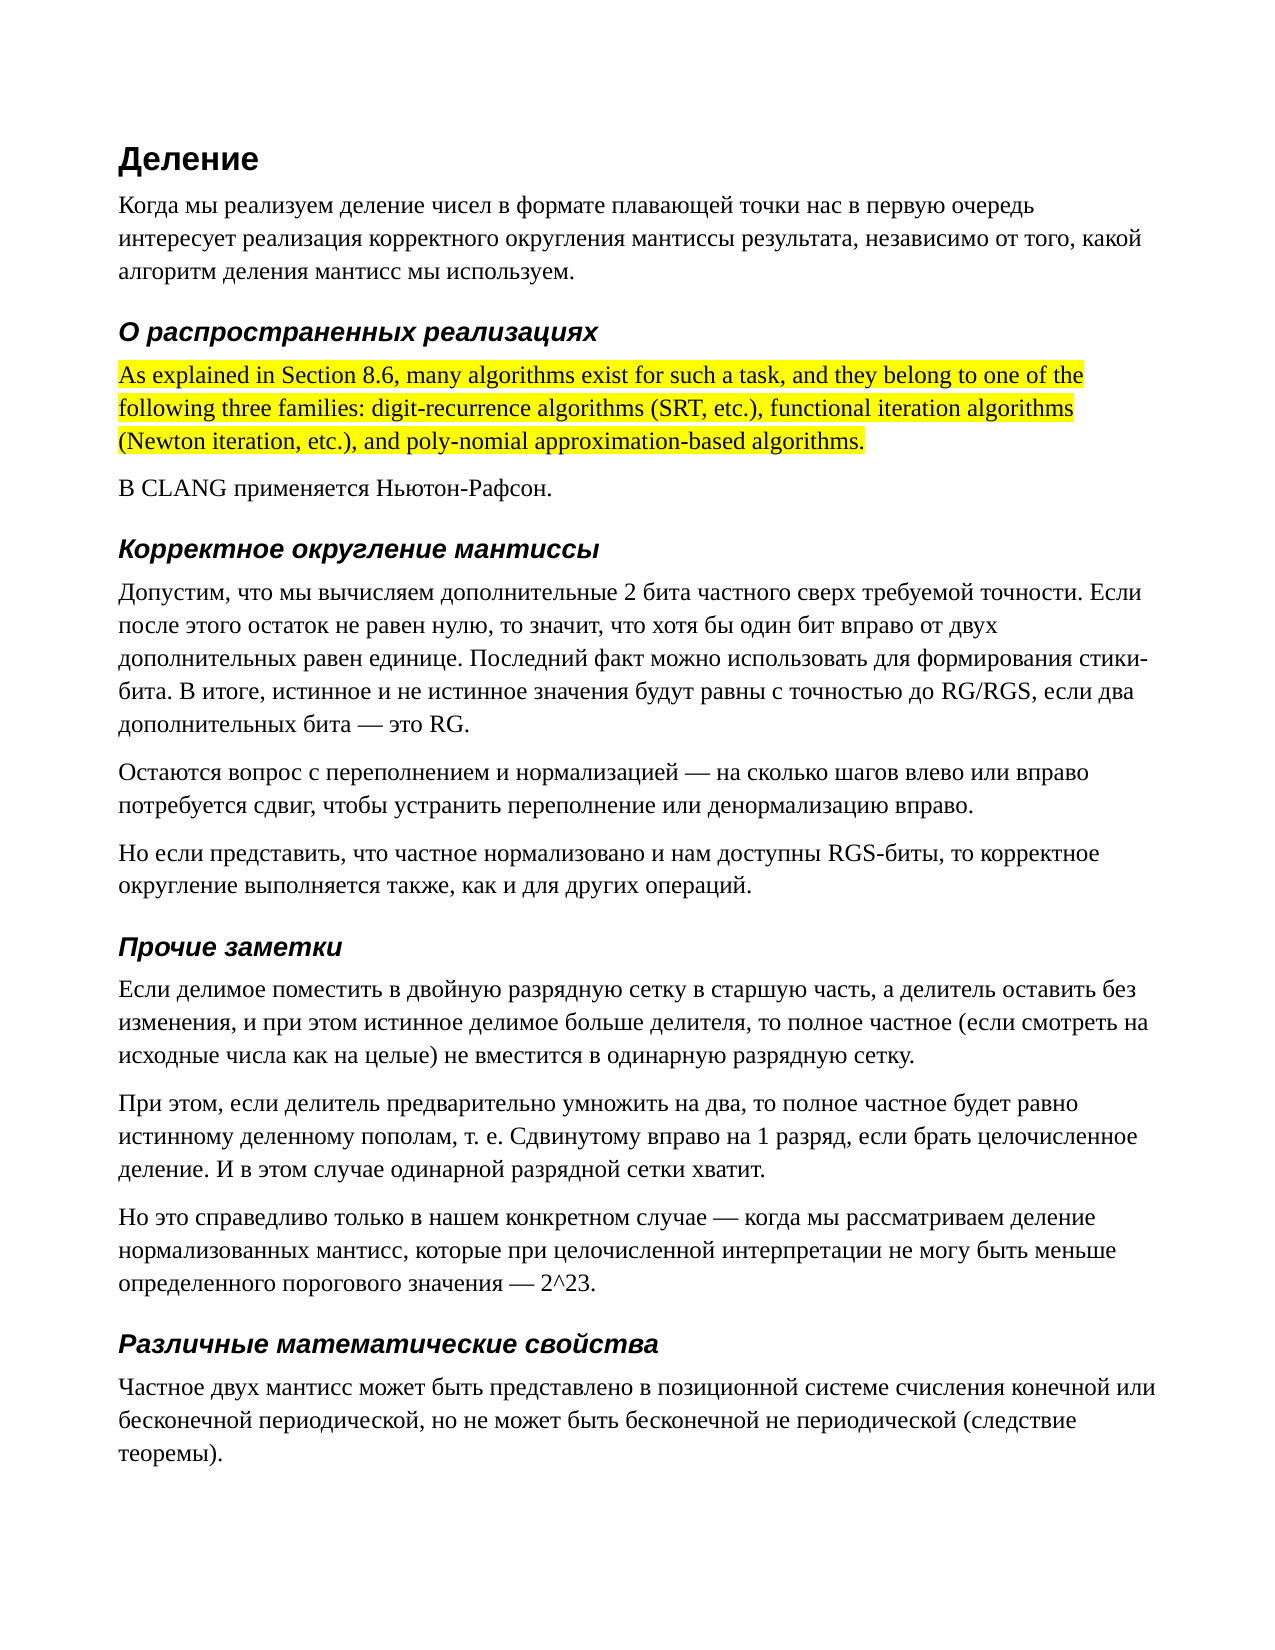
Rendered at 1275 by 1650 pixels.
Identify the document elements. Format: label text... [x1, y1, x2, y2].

text Допустим, что мы вычисляем дополнительные 2 бита частного сверх требуемой точности. Если после этого остаток не равен нулю, то значит, что хотя бы один бит вправо от двух дополнительных равен единице. Последний факт можно использовать для формирования стики-бита. В итоге, истинное и не истинное значения будут равны с точностью до RG/RGS, если два дополнительных бита — это RG. [118, 577, 1157, 738]
text Если делимое поместить в двойную разрядную сетку в старшую часть, а делитель оставить без изменения, и при этом истинное делимое больше делителя, то полное частное (если смотреть на исходные числа как на целые) не вместится в одинарную разрядную сетку. [118, 974, 1157, 1069]
text As explained in Section 8.6, many algorithms exist for such a task, and they belong to one of the following three families: digit-recurrence algorithms (SRT, etc.), functional iteration algorithms (Newton iteration, etc.), and poly-nomial approximation-based algorithms. [118, 360, 1157, 454]
text Но если представить, что частное нормализовано и нам доступны RGS-биты, то корректное округление выполняется также, как и для других операций. [118, 838, 1157, 899]
subtitle Различные математические свойства [118, 1328, 1157, 1359]
subtitle Прочие заметки [118, 931, 1157, 962]
text Частное двух мантисс может быть представлено в позиционной системе счисления конечной или бесконечной периодической, но не может быть бесконечной не периодической (следствие теоремы). [118, 1372, 1157, 1466]
text При этом, если делитель предварительно умножить на два, то полное частное будет равно истинному деленному пополам, т. е. Сдвинутому вправо на 1 разряд, если брать целочисленное деление. И в этом случае одинарной разрядной сетки хватит. [118, 1088, 1157, 1183]
text В CLANG применяется Ньютон-Рафсон. [118, 473, 1157, 502]
text Остаются вопрос с переполнением и нормализацией — на сколько шагов влево или вправо потребуется сдвиг, чтобы устранить переполнение или денормализацию вправо. [118, 757, 1157, 819]
text Но это справедливо только в нашем конкретном случае — когда мы рассматриваем деление нормализованных мантисс, которые при целочисленной интерпретации не могу быть меньше определенного порогового значения — 2^23. [118, 1202, 1157, 1297]
text Когда мы реализуем деление чисел в формате плавающей точки нас в первую очередь интересует реализация корректного округления мантиссы результата, независимо от того, какой алгоритм деления мантисс мы используем. [118, 190, 1157, 285]
subtitle Корректное округление мантиссы [118, 533, 1157, 565]
subtitle Деление [118, 139, 1157, 177]
subtitle О распространенных реализациях [118, 316, 1157, 347]
